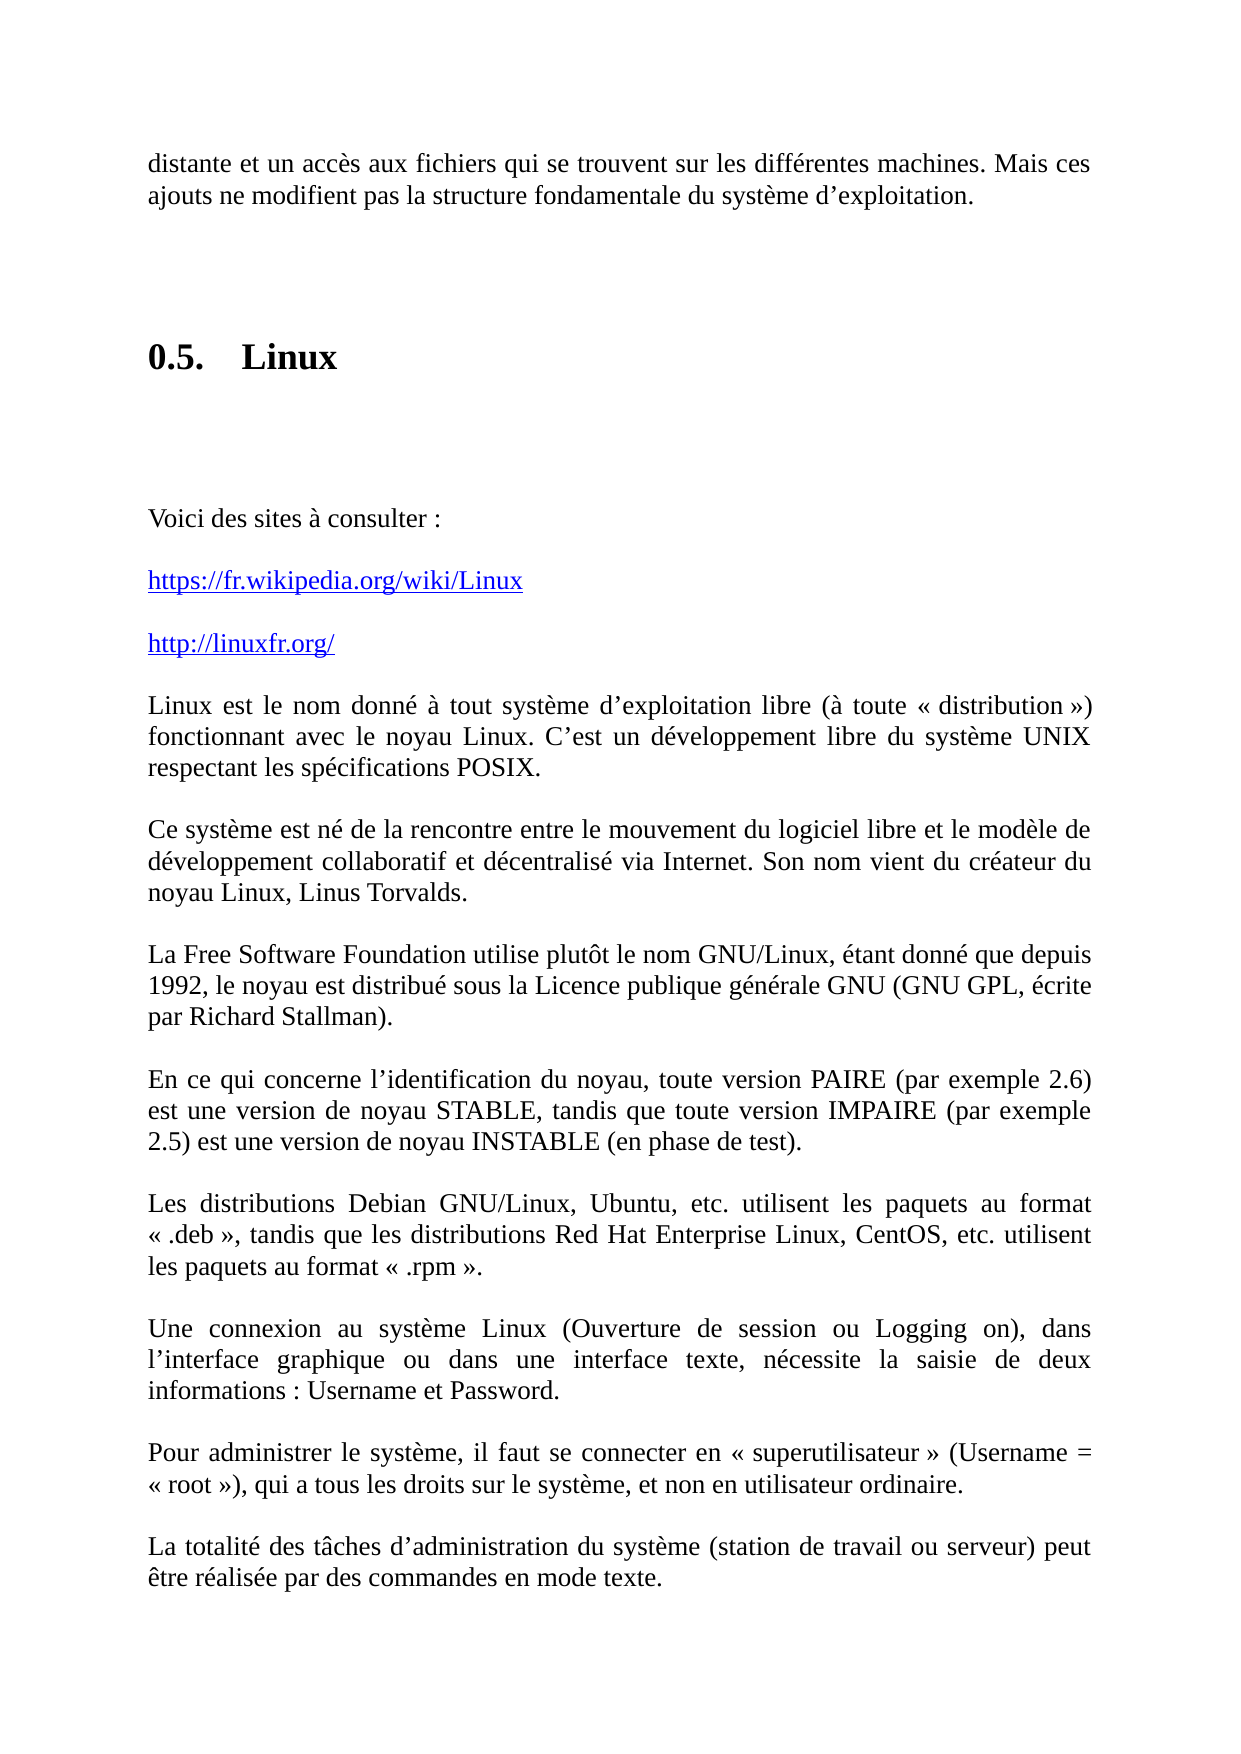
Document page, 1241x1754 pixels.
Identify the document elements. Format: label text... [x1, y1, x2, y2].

text Linux est le nom donné à tout système d’exploitation libre (à toute « distribution ») fonctionnant avec le noyau Linux. C’est un développement libre du système UNIX respectant les spécifications POSIX. [148, 689, 1093, 782]
text http://linuxfr.org/ [148, 627, 1093, 658]
text distante et un accès aux fichiers qui se trouvent sur les différentes machines. Mais ces ajouts ne modifient pas la structure fondamentale du système d’exploitation. [148, 148, 1093, 210]
text https://fr.wikipedia.org/wiki/Linux [148, 564, 1093, 596]
text 0.5. Linux [148, 334, 1093, 378]
text Pour administrer le système, il faut se connecter en « superutilisateur » (Username = « root »), qui a tous les droits sur le système, et non en utilisateur ordinaire. [148, 1437, 1093, 1499]
text Les distributions Debian GNU/Linux, Ubuntu, etc. utilisent les paquets au format « .deb », tandis que les distributions Red Hat Enterprise Linux, CentOS, etc. utilisent les paquets au format « .rpm ». [148, 1187, 1093, 1281]
text La Free Software Foundation utilise plutôt le nom GNU/Linux, étant donné que depuis 1992, le noyau est distribué sous la Licence publique générale GNU (GNU GPL, écrite par Richard Stallman). [148, 938, 1093, 1032]
text Voici des sites à consulter : [148, 502, 1093, 533]
text Ce système est né de la rencontre entre le mouvement du logiciel libre et le modèle de développement collaboratif et décentralisé via Internet. Son nom vient du créateur du noyau Linux, Linus Torvalds. [148, 814, 1093, 907]
text En ce qui concerne l’identification du noyau, toute version PAIRE (par exemple 2.6) est une version de noyau STABLE, tandis que toute version IMPAIRE (par exemple 2.5) est une version de noyau INSTABLE (en phase de test). [148, 1063, 1093, 1156]
text La totalité des tâches d’administration du système (station de travail ou serveur) peut être réalisée par des commandes en mode texte. [148, 1530, 1093, 1592]
text Une connexion au système Linux (Ouverture de session ou Logging on), dans l’interface graphique ou dans une interface texte, nécessite la saisie de deux informations : Username et Password. [148, 1312, 1093, 1405]
